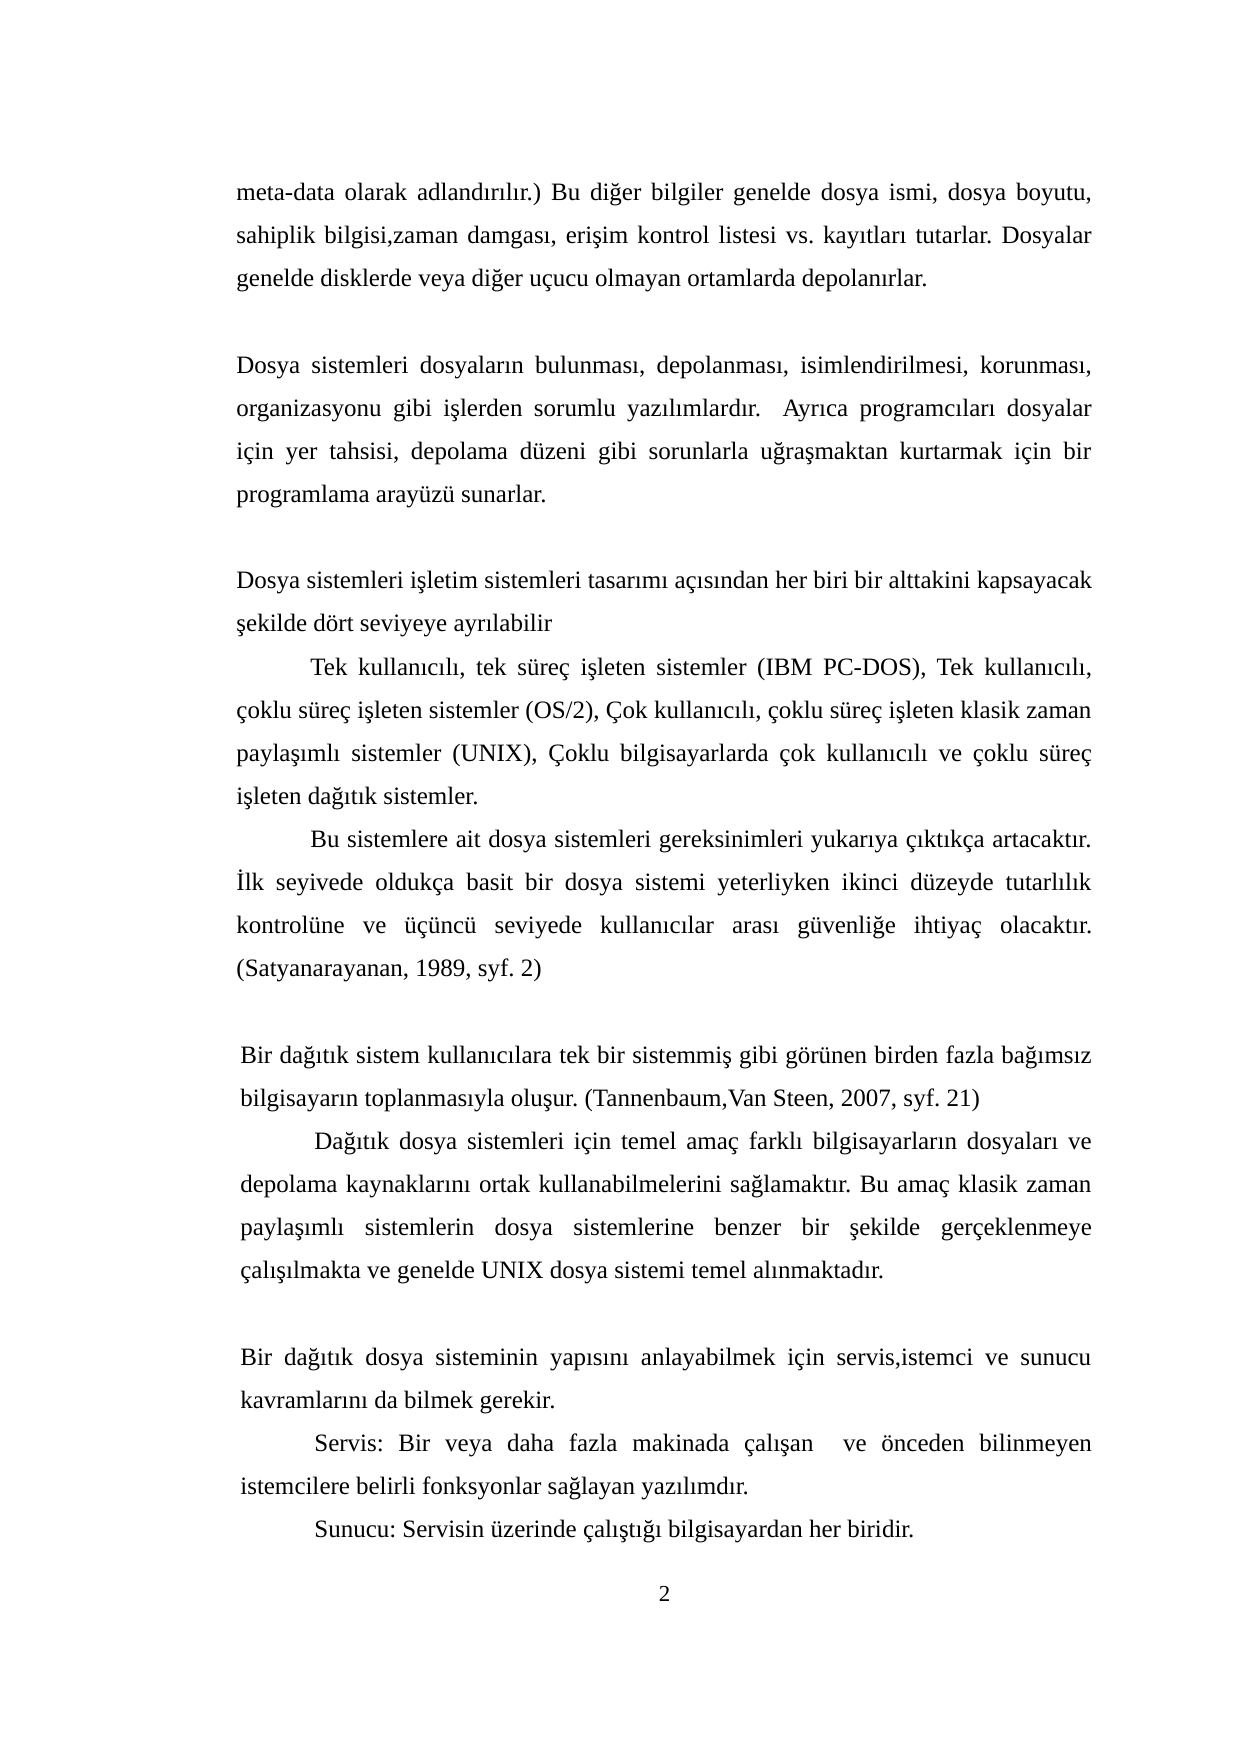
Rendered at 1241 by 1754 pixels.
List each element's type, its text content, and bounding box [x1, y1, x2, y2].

text meta-data olarak adlandırılır.) Bu diğer bilgiler genelde dosya ismi, dosya boyutu, sahiplik bilgisi,zaman damgası, erişim kontrol listesi vs. kayıtları tutarlar. Dosyalar genelde disklerde veya diğer uçucu olmayan ortamlarda depolanırlar. [236, 177, 1093, 292]
text Servis: Bir veya daha fazla makinada çalışan ve önceden bilinmeyen istemcilere belirli fonksyonlar sağlayan yazılımdır. [240, 1428, 1093, 1500]
text Dosya sistemleri işletim sistemleri tasarımı açısından her biri bir alttakini kapsayacak şekilde dört seviyeye ayrılabilir [236, 565, 1093, 637]
text Dosya sistemleri dosyaların bulunması, depolanması, isimlendirilmesi, korunması, organizasyonu gibi işlerden sorumlu yazılımlardır. Ayrıca programcıları dosyalar için yer tahsisi, depolama düzeni gibi sorunlarla uğraşmaktan kurtarmak için bir programlama arayüzü sunarlar. [236, 350, 1093, 508]
text Bu sistemlere ait dosya sistemleri gereksinimleri yukarıya çıktıkça artacaktır. İlk seyivede oldukça basit bir dosya sistemi yeterliyken ikinci düzeyde tutarlılık kontrolüne ve üçüncü seviyede kullanıcılar arası güvenliğe ihtiyaç olacaktır. (Satyanarayanan, 1989, syf. 2) [236, 824, 1093, 982]
text Bir dağıtık sistem kullanıcılara tek bir sistemmiş gibi görünen birden fazla bağımsız bilgisayarın toplanmasıyla oluşur. (Tannenbaum,Van Steen, 2007, syf. 21) [240, 1040, 1093, 1112]
text Bir dağıtık dosya sisteminin yapısını anlayabilmek için servis,istemci ve sunucu kavramlarını da bilmek gerekir. [240, 1342, 1093, 1413]
text Sunucu: Servisin üzerinde çalıştığı bilgisayardan her biridir. [240, 1514, 1093, 1543]
text Dağıtık dosya sistemleri için temel amaç farklı bilgisayarların dosyaları ve depolama kaynaklarını ortak kullanabilmelerini sağlamaktır. Bu amaç klasik zaman paylaşımlı sistemlerin dosya sistemlerine benzer bir şekilde gerçeklenmeye çalışılmakta ve genelde UNIX dosya sistemi temel alınmaktadır. [240, 1126, 1093, 1284]
text Tek kullanıcılı, tek süreç işleten sistemler (IBM PC-DOS), Tek kullanıcılı, çoklu süreç işleten sistemler (OS/2), Çok kullanıcılı, çoklu süreç işleten klasik zaman paylaşımlı sistemler (UNIX), Çoklu bilgisayarlarda çok kullanıcılı ve çoklu süreç işleten dağıtık sistemler. [236, 652, 1093, 810]
